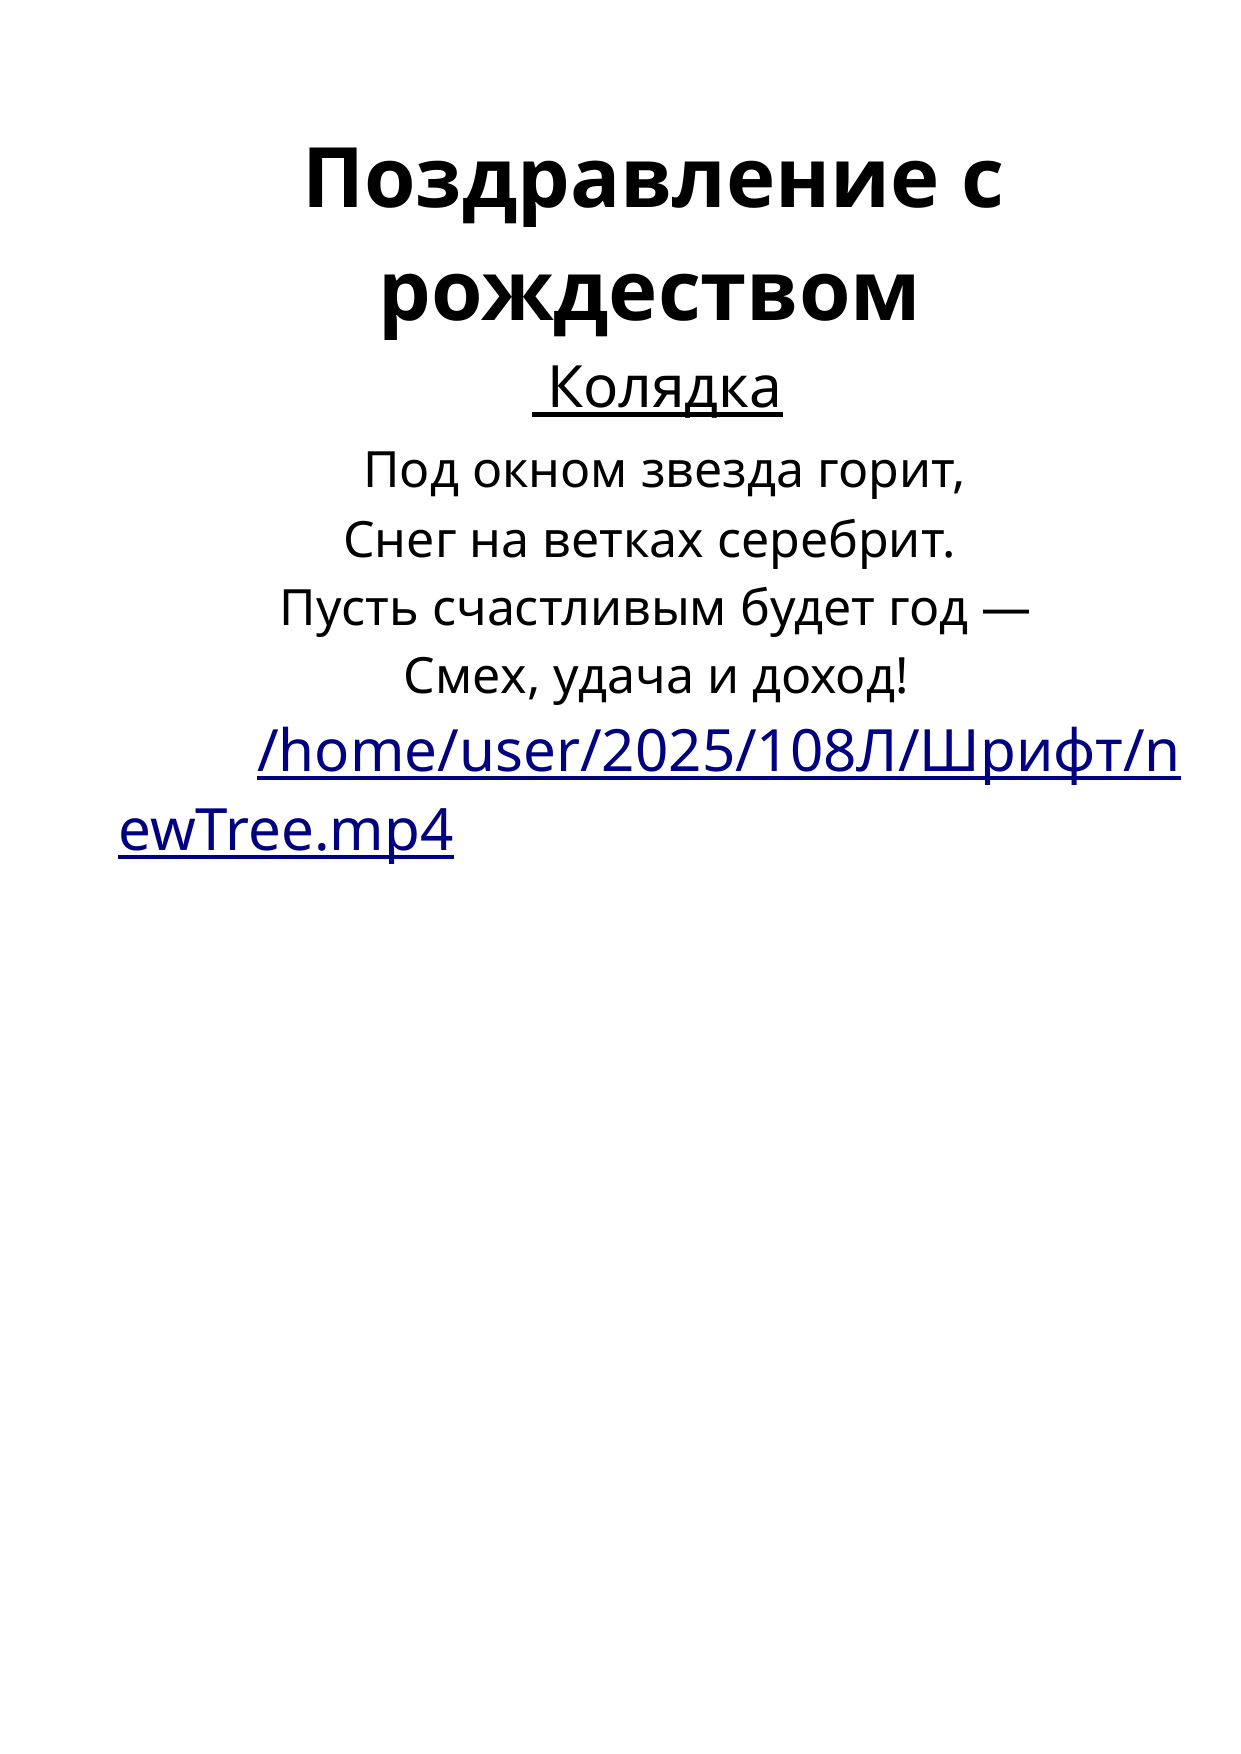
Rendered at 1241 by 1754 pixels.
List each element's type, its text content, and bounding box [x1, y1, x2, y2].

text Поздравление с рождеством [118, 118, 1181, 345]
text Под окном звезда горит, [118, 425, 1181, 504]
text Пусть счастливым будет год — [118, 572, 1181, 640]
text Колядка [118, 345, 1181, 425]
text Смех, удача и доход! [118, 640, 1181, 708]
text /home/user/2025/108Л/Шрифт/newTree.mp4 [118, 708, 1181, 867]
text Снег на ветках серебрит. [118, 504, 1181, 572]
